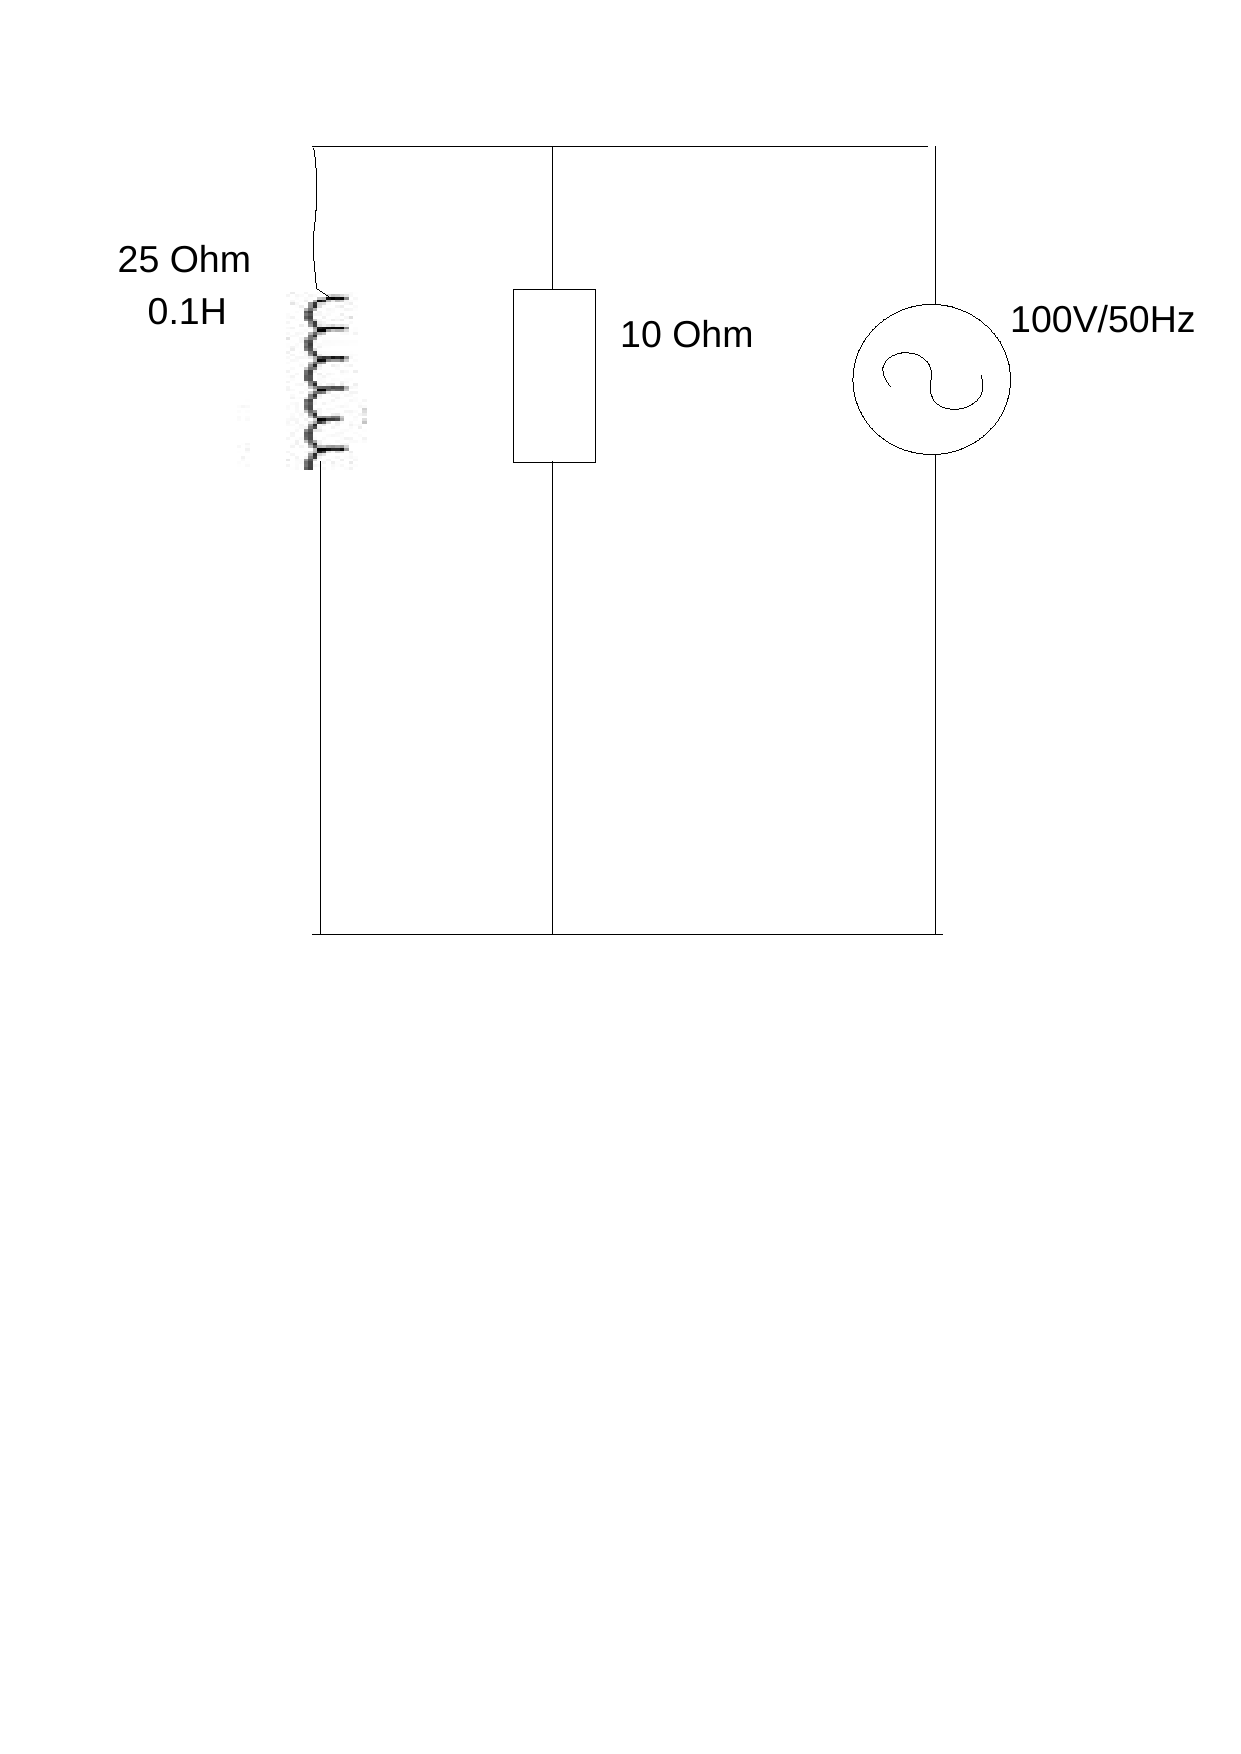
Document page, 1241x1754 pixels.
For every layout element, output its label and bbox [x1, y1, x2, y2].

picture [237, 276, 367, 470]
